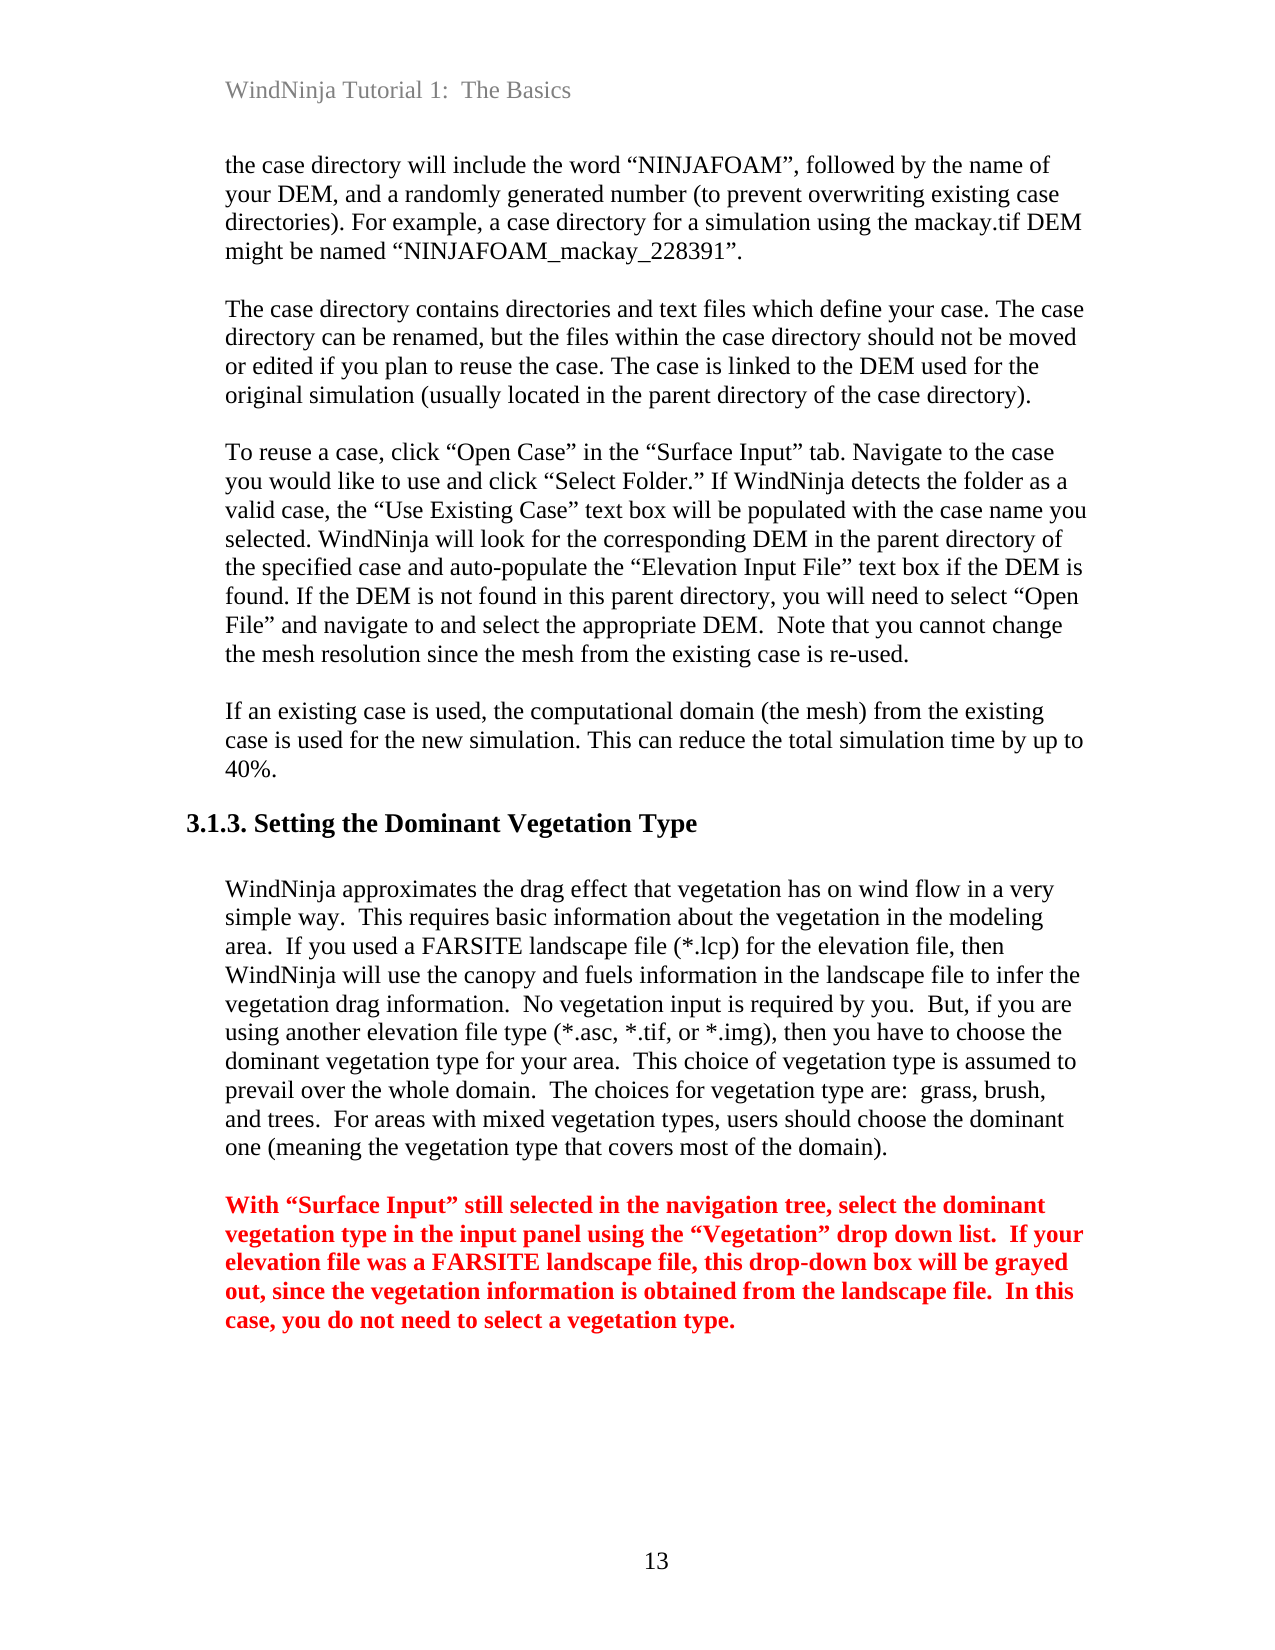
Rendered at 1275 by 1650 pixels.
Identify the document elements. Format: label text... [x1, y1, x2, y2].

text the case directory will include the word “NINJAFOAM”, followed by the name of your DEM, and a randomly generated number (to prevent overwriting existing case directories). For example, a case directory for a simulation using the mackay.tif DEM might be named “NINJAFOAM_mackay_228391”. [225, 150, 1087, 265]
text The case directory contains directories and text files which define your case. The case directory can be renamed, but the files within the case directory should not be moved or edited if you plan to reuse the case. The case is linked to the DEM used for the original simulation (usually located in the parent directory of the case directory). [225, 294, 1087, 409]
text To reuse a case, click “Open Case” in the “Surface Input” tab. Navigate to the case you would like to use and click “Select Folder.” If WindNinja detects the folder as a valid case, the “Use Existing Case” text box will be populated with the case name you selected. WindNinja will look for the corresponding DEM in the parent directory of the specified case and auto-populate the “Elevation Input File” text box if the DEM is found. If the DEM is not found in this parent directory, you will need to select “Open File” and navigate to and select the appropriate DEM. Note that you cannot change the mesh resolution since the mesh from the existing case is re-used. [225, 437, 1087, 667]
subtitle Setting the Dominant Vegetation Type [186, 807, 1087, 839]
text If an existing case is used, the computational domain (the mesh) from the existing case is used for the new simulation. This can reduce the total simulation time by up to 40%. [225, 696, 1087, 782]
text With “Surface Input” still selected in the navigation tree, select the dominant vegetation type in the input panel using the “Vegetation” drop down list. If your elevation file was a FARSITE landscape file, this drop-down box will be grayed out, since the vegetation information is obtained from the landscape file. In this case, you do not need to select a vegetation type. [225, 1190, 1087, 1334]
text WindNinja approximates the drag effect that vegetation has on wind flow in a very simple way. This requires basic information about the vegetation in the modeling area. If you used a FARSITE landscape file (*.lcp) for the elevation file, then WindNinja will use the canopy and fuels information in the landscape file to infer the vegetation drag information. No vegetation input is required by you. But, if you are using another elevation file type (*.asc, *.tif, or *.img), then you have to choose the dominant vegetation type for your area. This choice of vegetation type is assumed to prevail over the whole domain. The choices for vegetation type are: grass, brush, and trees. For areas with mixed vegetation types, users should choose the dominant one (meaning the vegetation type that covers most of the domain). [225, 874, 1087, 1161]
